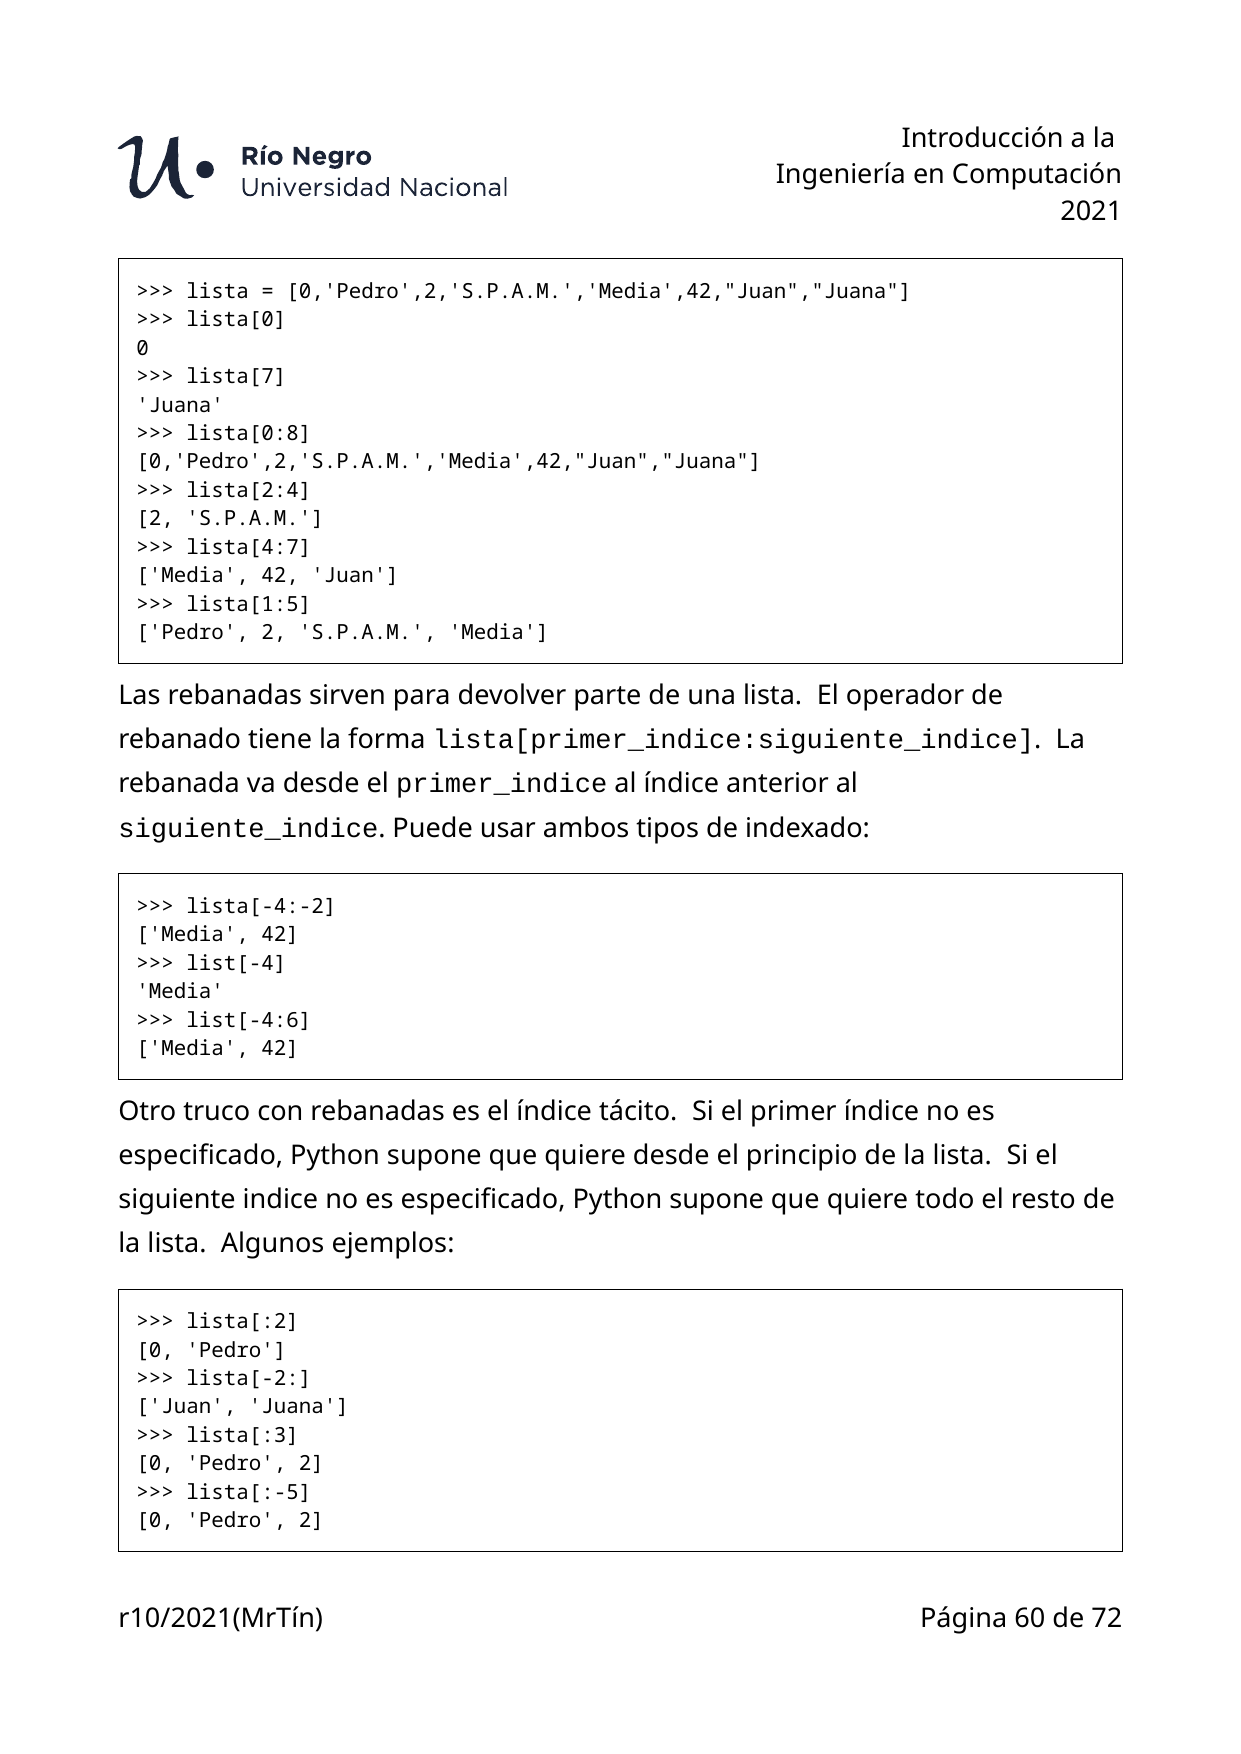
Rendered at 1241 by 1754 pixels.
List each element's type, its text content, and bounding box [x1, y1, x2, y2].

text [0, 'Pedro', 2] [119, 1431, 1122, 1459]
text [2, 'S.P.A.M.'] [119, 486, 1122, 514]
text [0, 'Pedro', 2] [119, 1487, 1122, 1551]
text 'Juana' [119, 372, 1122, 400]
text >>> lista[0:8] [119, 400, 1122, 429]
text ['Media', 42] [119, 1015, 1122, 1079]
text >>> lista = [0,'Pedro',2,'S.P.A.M.','Media',42,"Juan","Juana"] [119, 259, 1122, 287]
text ['Pedro', 2, 'S.P.A.M.', 'Media'] [119, 599, 1122, 663]
text [0,'Pedro',2,'S.P.A.M.','Media',42,"Juan","Juana"] [119, 429, 1122, 457]
text ['Media', 42, 'Juan'] [119, 543, 1122, 571]
text >>> lista[:3] [119, 1402, 1122, 1431]
text >>> lista[2:4] [119, 457, 1122, 486]
text Las rebanadas sirven para devolver parte de una lista. El operador de rebanado tiene la forma lista[primer_indice:siguiente_indice]. La rebanada va desde el primer_indice al índice anterior al siguiente_indice. Puede usar ambos tipos de indexado: [118, 675, 1122, 845]
text ['Juan', 'Juana'] [119, 1374, 1122, 1402]
text >>> lista[:-5] [119, 1459, 1122, 1487]
text >>> lista[-2:] [119, 1345, 1122, 1374]
text [0, 'Pedro'] [119, 1317, 1122, 1345]
text ['Media', 42] [119, 902, 1122, 930]
text >>> lista[4:7] [119, 514, 1122, 543]
text >>> lista[1:5] [119, 571, 1122, 599]
text 'Media' [119, 958, 1122, 987]
text >>> lista[:2] [119, 1290, 1122, 1317]
text Otro truco con rebanadas es el índice tácito. Si el primer índice no es especificado, Python supone que quiere desde el principio de la lista. Si el siguiente indice no es especificado, Python supone que quiere todo el resto de la lista. Algunos ejemplos: [118, 1091, 1122, 1261]
text 0 [119, 315, 1122, 343]
text >>> lista[-4:-2] [119, 874, 1122, 902]
text >>> list[-4] [119, 930, 1122, 958]
text >>> list[-4:6] [119, 987, 1122, 1015]
text >>> lista[7] [119, 343, 1122, 372]
text >>> lista[0] [119, 287, 1122, 315]
